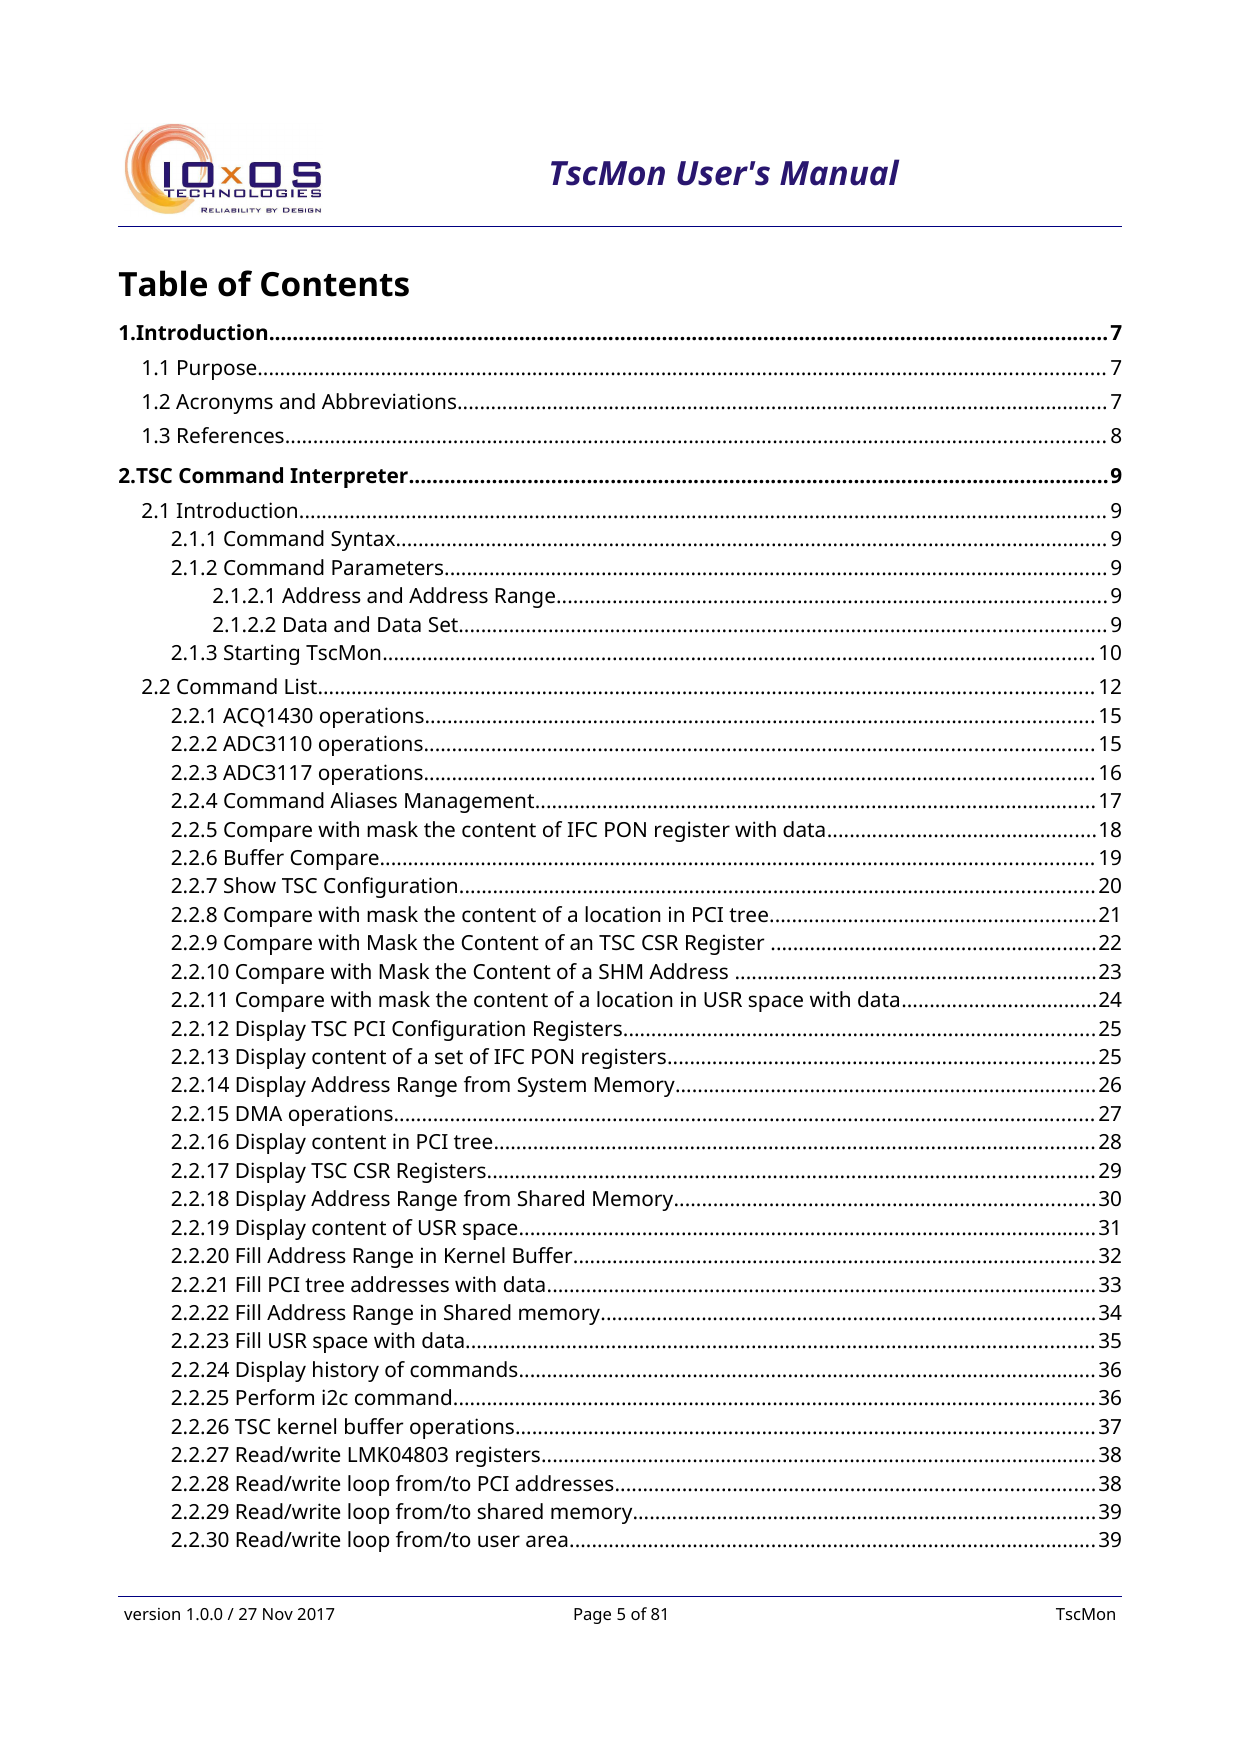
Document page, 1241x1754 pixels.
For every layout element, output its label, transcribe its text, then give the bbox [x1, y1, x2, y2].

text 2.2.27 Read/write LMK04803 registers 38 [165, 1440, 1122, 1469]
text 2.2.4 Command Aliases Management 17 [165, 786, 1122, 815]
text 2.1.2 Command Parameters 9 [165, 553, 1122, 581]
text 2.2.10 Compare with Mask the Content of a SHM Address 23 [165, 957, 1122, 985]
text 2.2.29 Read/write loop from/to shared memory 39 [165, 1497, 1122, 1526]
text 2.2.13 Display content of a set of IFC PON registers 25 [165, 1042, 1122, 1071]
picture [123, 123, 323, 217]
text 2.2 Command List 12 [136, 672, 1122, 701]
text 2.2.5 Compare with mask the content of IFC PON register with data 18 [165, 815, 1122, 843]
text 2.2.9 Compare with Mask the Content of an TSC CSR Register 22 [165, 928, 1122, 957]
text 2.2.24 Display history of commands 36 [165, 1355, 1122, 1383]
text 1.3 References 8 [136, 421, 1122, 450]
text 2.2.16 Display content in PCI tree 28 [165, 1127, 1122, 1156]
text 2.2.22 Fill Address Range in Shared memory 34 [165, 1298, 1122, 1327]
text 2.2.21 Fill PCI tree addresses with data 33 [165, 1270, 1122, 1298]
text 2.2.11 Compare with mask the content of a location in USR space with data 24 [165, 985, 1122, 1014]
text 1.1 Purpose 7 [136, 353, 1122, 381]
text 2.2.26 TSC kernel buffer operations 37 [165, 1412, 1122, 1440]
text 2.1.1 Command Syntax 9 [165, 524, 1122, 553]
text 2.2.19 Display content of USR space 31 [165, 1213, 1122, 1241]
text 2.2.18 Display Address Range from Shared Memory 30 [165, 1184, 1122, 1213]
text 2.2.6 Buffer Compare 19 [165, 843, 1122, 872]
text 2.2.20 Fill Address Range in Kernel Buffer 32 [165, 1241, 1122, 1270]
text 2.2.25 Perform i2c command 36 [165, 1383, 1122, 1412]
text 2.2.23 Fill USR space with data 35 [165, 1327, 1122, 1355]
text 2.1 Introduction 9 [136, 496, 1122, 524]
text 2.2.3 ADC3117 operations 16 [165, 758, 1122, 786]
text 2.2.17 Display TSC CSR Registers 29 [165, 1156, 1122, 1184]
text 2.2.1 ACQ1430 operations 15 [165, 701, 1122, 729]
text 2.2.15 DMA operations 27 [165, 1099, 1122, 1127]
text 2.TSC Command Interpreter 9 [118, 462, 1122, 490]
text 2.1.3 Starting TscMon 10 [165, 638, 1122, 667]
text 2.2.7 Show TSC Configuration 20 [165, 872, 1122, 900]
text 2.2.2 ADC3110 operations 15 [165, 729, 1122, 758]
text 2.1.2.2 Data and Data Set 9 [207, 610, 1122, 638]
text 2.2.8 Compare with mask the content of a location in PCI tree 21 [165, 900, 1122, 928]
text 2.2.28 Read/write loop from/to PCI addresses 38 [165, 1469, 1122, 1497]
text 1.Introduction 7 [118, 318, 1122, 347]
subtitle Table of Contents [118, 261, 1122, 306]
text 2.2.14 Display Address Range from System Memory 26 [165, 1071, 1122, 1099]
text 2.2.12 Display TSC PCI Configuration Registers 25 [165, 1014, 1122, 1042]
text 2.2.30 Read/write loop from/to user area 39 [165, 1526, 1122, 1554]
text 1.2 Acronyms and Abbreviations 7 [136, 387, 1122, 415]
text 2.1.2.1 Address and Address Range 9 [207, 581, 1122, 610]
